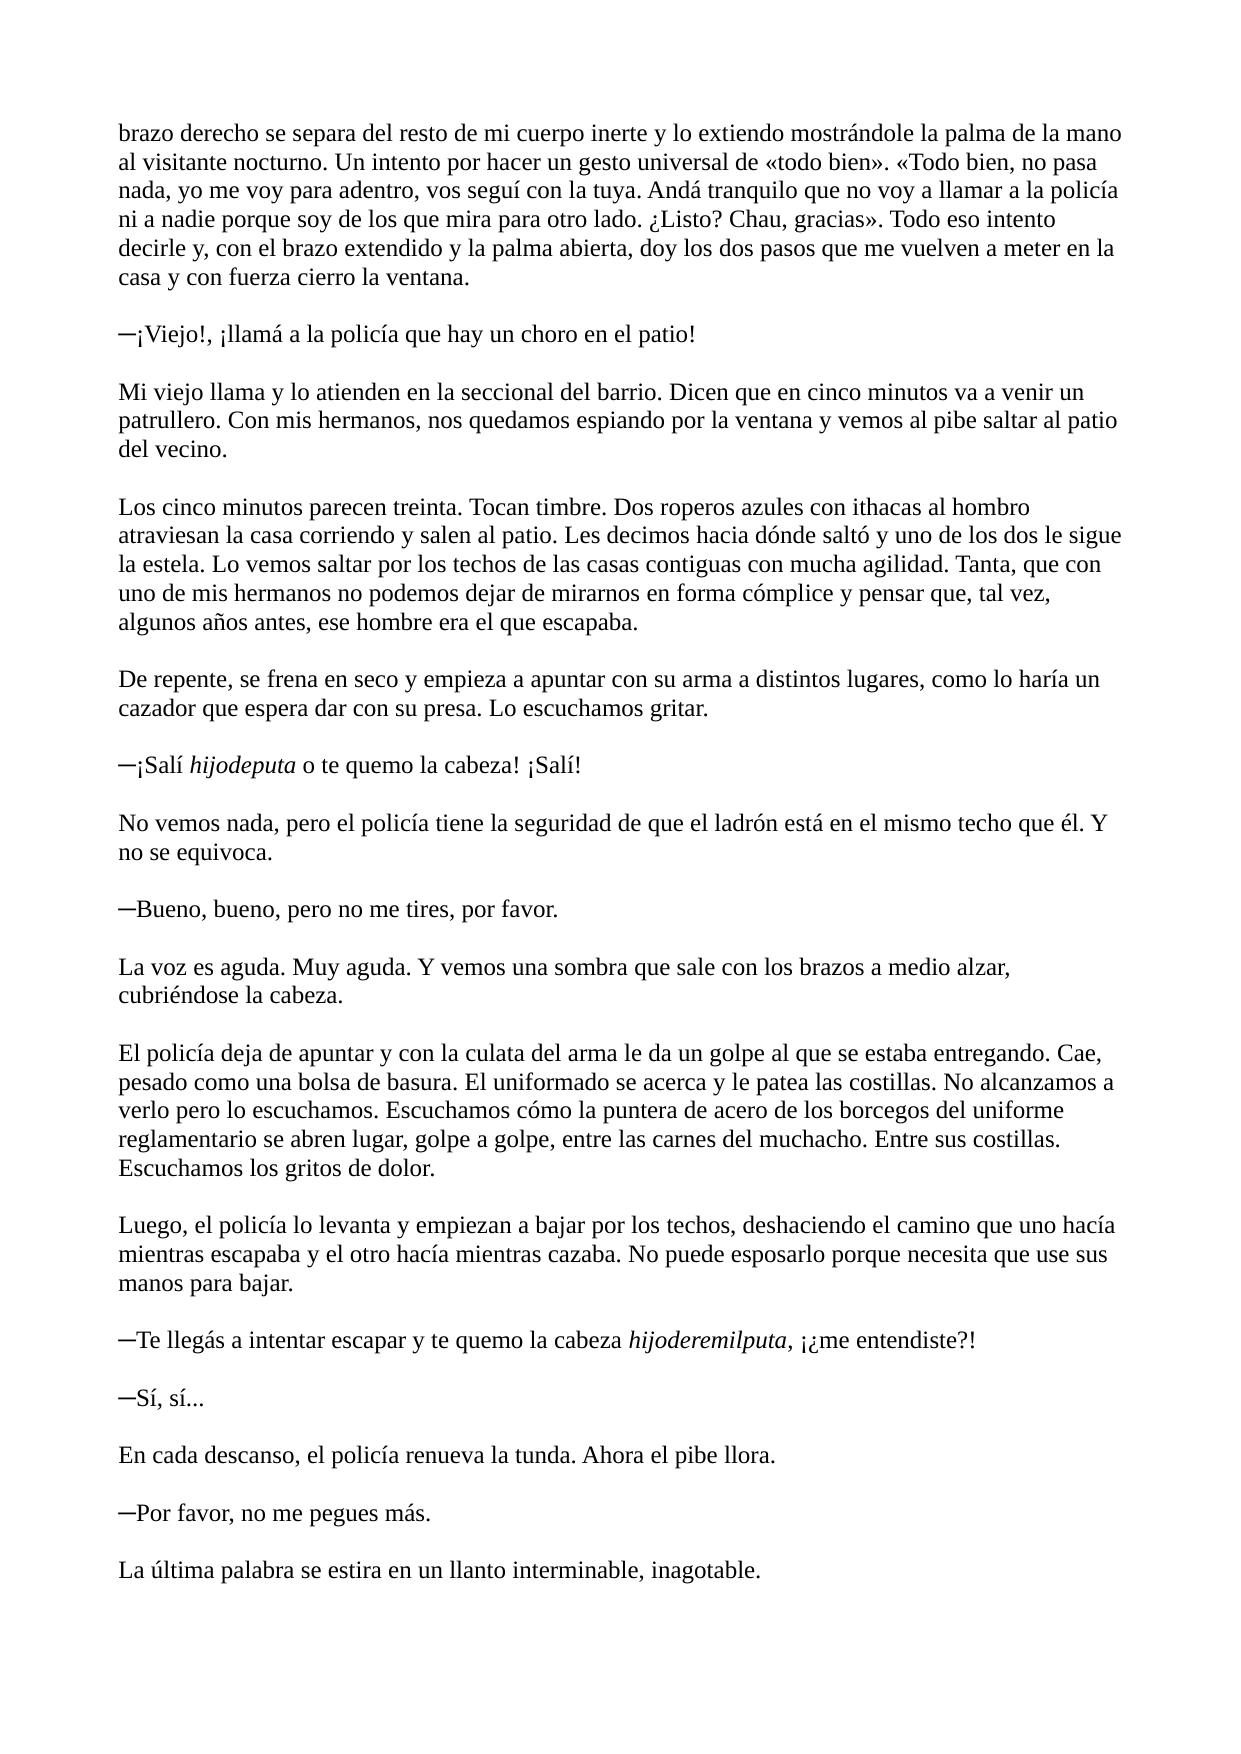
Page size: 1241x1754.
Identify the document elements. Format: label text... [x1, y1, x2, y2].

text Luego, el policía lo levanta y empiezan a bajar por los techos, deshaciendo el camino que uno hacía mientras escapaba y el otro hacía mientras cazaba. No puede esposarlo porque necesita que use sus manos para bajar. [118, 1211, 1122, 1297]
text La voz es aguda. Muy aguda. Y vemos una sombra que sale con los brazos a medio alzar, cubriéndose la cabeza. [118, 952, 1122, 1009]
text ─¡Viejo!, ¡llamá a la policía que hay un choro en el patio! [118, 319, 1122, 348]
text ─Bueno, bueno, pero no me tires, por favor. [118, 894, 1122, 923]
text Los cinco minutos parecen treinta. Tocan timbre. Dos roperos azules con ithacas al hombro atraviesan la casa corriendo y salen al patio. Les decimos hacia dónde saltó y uno de los dos le sigue la estela. Lo vemos saltar por los techos de las casas contiguas con mucha agilidad. Tanta, que con uno de mis hermanos no podemos dejar de mirarnos en forma cómplice y pensar que, tal vez, algunos años antes, ese hombre era el que escapaba. [118, 492, 1122, 636]
text ─Por favor, no me pegues más. [118, 1498, 1122, 1527]
text El policía deja de apuntar y con la culata del arma le da un golpe al que se estaba entregando. Cae, pesado como una bolsa de basura. El uniformado se acerca y le patea las costillas. No alcanzamos a verlo pero lo escuchamos. Escuchamos cómo la puntera de acero de los borcegos del uniforme reglamentario se abren lugar, golpe a golpe, entre las carnes del muchacho. Entre sus costillas. Escuchamos los gritos de dolor. [118, 1038, 1122, 1182]
text Mi viejo llama y lo atienden en la seccional del barrio. Dicen que en cinco minutos va a venir un patrullero. Con mis hermanos, nos quedamos espiando por la ventana y vemos al pibe saltar al patio del vecino. [118, 377, 1122, 463]
text No vemos nada, pero el policía tiene la seguridad de que el ladrón está en el mismo techo que él. Y no se equivoca. [118, 808, 1122, 866]
text De repente, se frena en seco y empieza a apuntar con su arma a distintos lugares, como lo haría un cazador que espera dar con su presa. Lo escuchamos gritar. [118, 664, 1122, 722]
text brazo derecho se separa del resto de mi cuerpo inerte y lo extiendo mostrándole la palma de la mano al visitante nocturno. Un intento por hacer un gesto universal de «todo bien». «Todo bien, no pasa nada, yo me voy para adentro, vos seguí con la tuya. Andá tranquilo que no voy a llamar a la policía ni a nadie porque soy de los que mira para otro lado. ¿Listo? Chau, gracias». Todo eso intento decirle y, con el brazo extendido y la palma abierta, doy los dos pasos que me vuelven a meter en la casa y con fuerza cierro la ventana. [118, 118, 1122, 291]
text ─Te llegás a intentar escapar y te quemo la cabeza hijoderemilputa, ¡¿me entendiste?! [118, 1326, 1122, 1354]
text La última palabra se estira en un llanto interminable, inagotable. [118, 1556, 1122, 1584]
text ─¡Salí hijodeputa o te quemo la cabeza! ¡Salí! [118, 751, 1122, 779]
text ─Sí, sí... [118, 1383, 1122, 1412]
text En cada descanso, el policía renueva la tunda. Ahora el pibe llora. [118, 1441, 1122, 1469]
